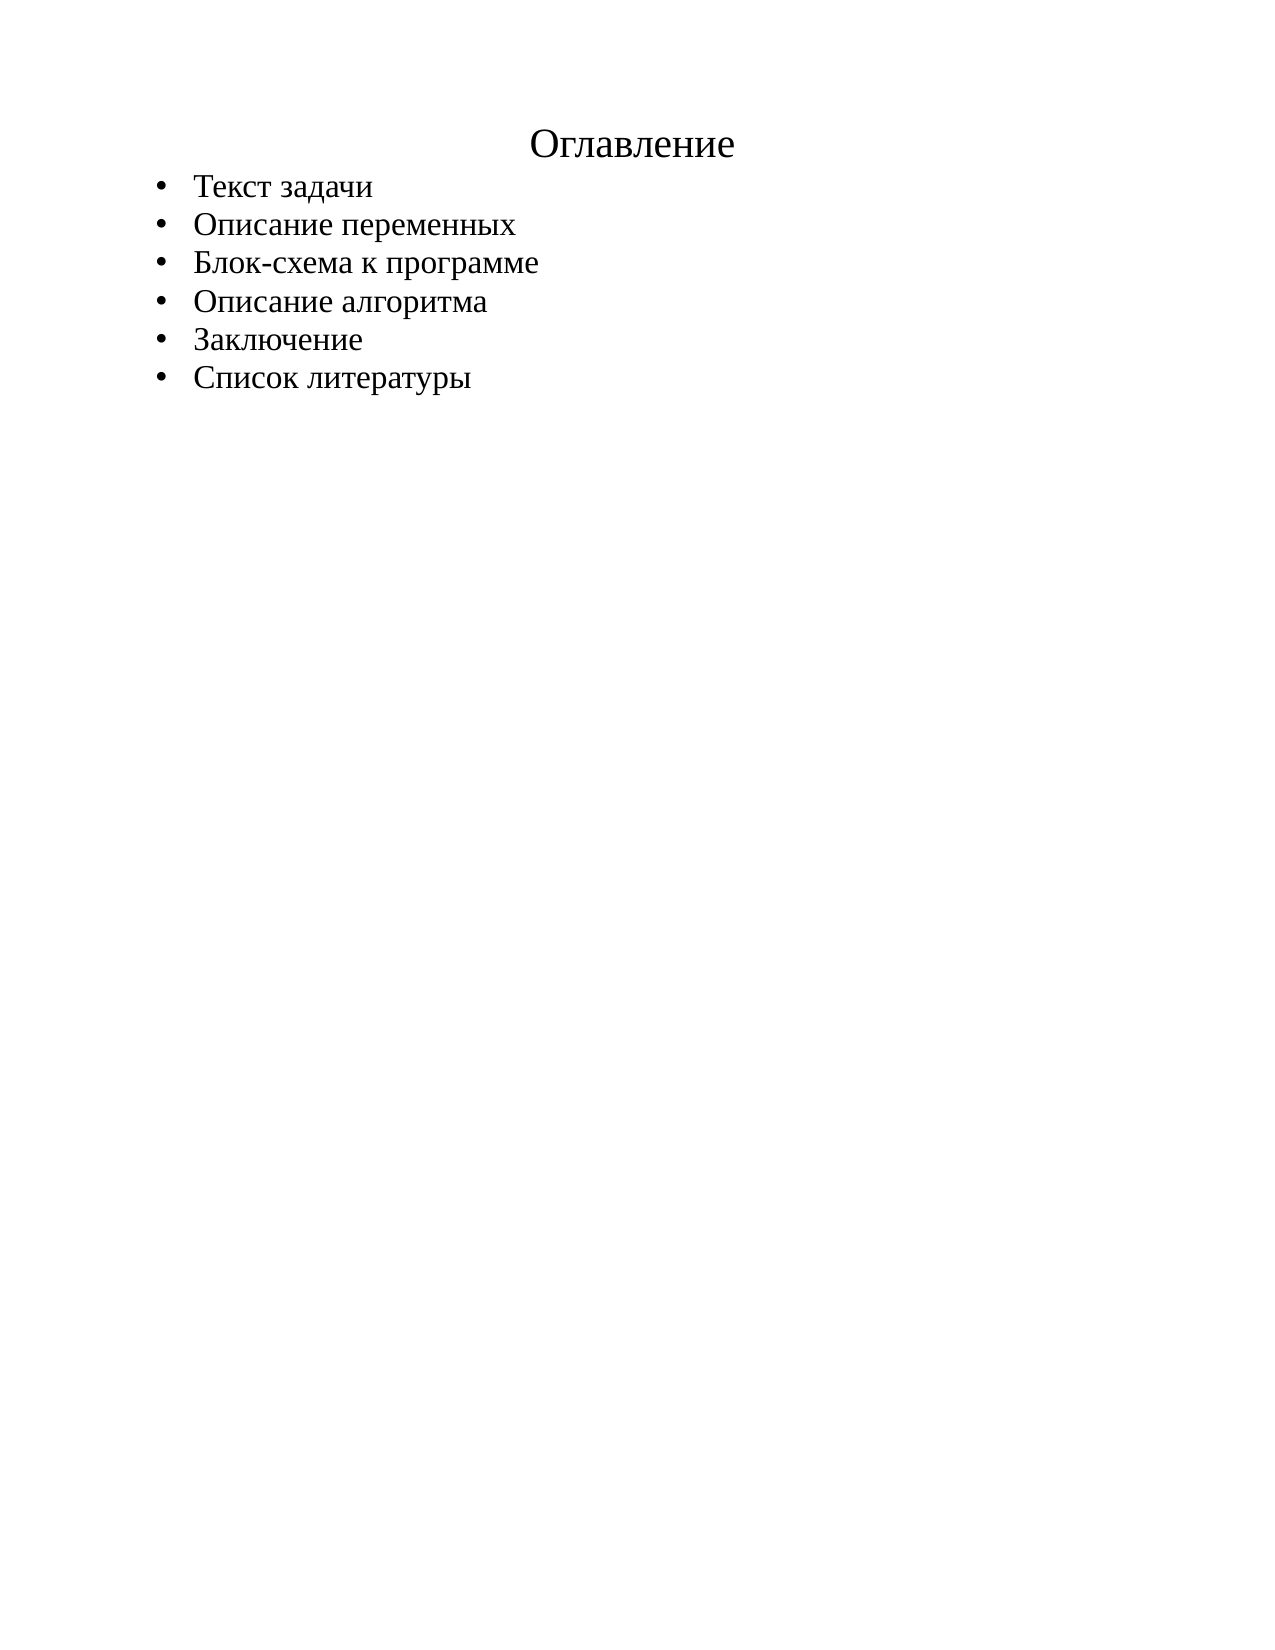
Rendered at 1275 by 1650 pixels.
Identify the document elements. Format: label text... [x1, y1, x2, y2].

list Описание переменных [156, 204, 1157, 243]
text Оглавление [118, 118, 1157, 166]
list Описание алгоритма [156, 281, 1157, 319]
list Блок-схема к программе [156, 243, 1157, 281]
list Текст задачи [156, 166, 1157, 204]
list Список литературы [156, 358, 1157, 396]
list Заключение [156, 319, 1157, 358]
